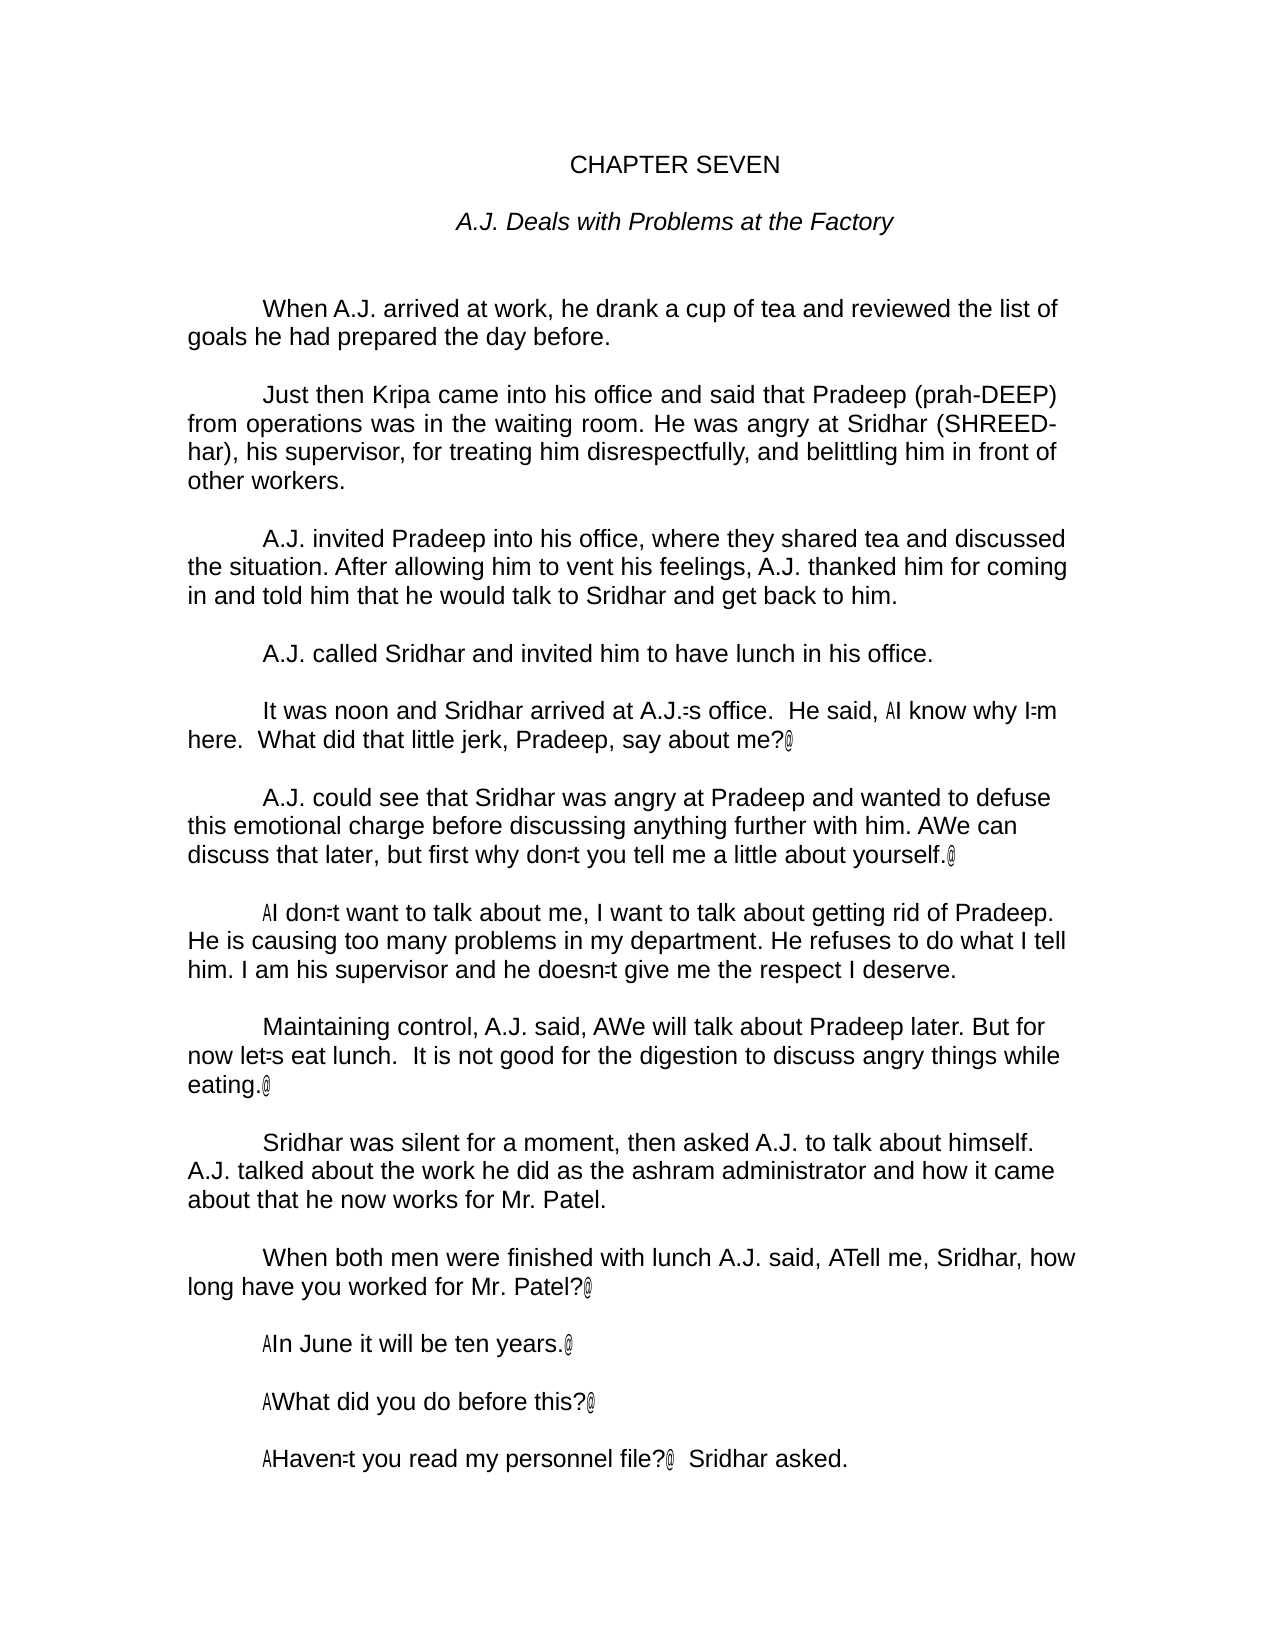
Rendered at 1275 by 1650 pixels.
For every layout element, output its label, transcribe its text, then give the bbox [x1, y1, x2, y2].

text Just then Kripa came into his office and said that Pradeep (prah-DEEP) from operations was in the waiting room. He was angry at Sridhar (SHREED- har), his supervisor, for treating him disrespectfully, and belittling him in front of other workers. [187, 380, 1059, 495]
text A.J. talked about the work he did as the ashram administrator and how it came about that he now works for Mr. Patel. [187, 1156, 1058, 1214]
text Maintaining control, A.J. said, AWe will talk about Pradeep later. But for now let=s eat lunch. It is not good for the digestion to discuss angry things while eating.@ [187, 1012, 1069, 1099]
text CHAPTER SEVEN [569, 150, 1100, 178]
text A.J. invited Pradeep into his office, where they shared tea and discussed the situation. After allowing him to vent his feelings, A.J. thanked him for coming in and told him that he would talk to Sridhar and get back to him. [187, 523, 1084, 610]
text It was noon and Sridhar arrived at A.J.=s office. He said, AI know why I=m here. What did that little jerk, Pradeep, say about me?@ [187, 696, 1100, 754]
text AIn June it will be ten years.@ AWhat did you do before this?@ [262, 1329, 639, 1415]
text A.J. called Sridhar and invited him to have lunch in his office. [262, 638, 1100, 667]
text AHaven=t you read my personnel file?@ Sridhar asked. [262, 1444, 1100, 1473]
text When A.J. arrived at work, he drank a cup of tea and reviewed the list of goals he had prepared the day before. [187, 293, 1062, 351]
text A.J. could see that Sridhar was angry at Pradeep and wanted to defuse this emotional charge before discussing anything further with him. AWe can discuss that later, but first why don=t you tell me a little about yourself.@ [187, 782, 1054, 869]
text Sridhar was silent for a moment, then asked A.J. to talk about himself. [262, 1127, 1100, 1156]
text AI don=t want to talk about me, I want to talk about getting rid of Pradeep. He is causing too many problems in my department. He refuses to do what I tell him. I am his supervisor and he doesn=t give me the respect I deserve. [187, 898, 1084, 984]
text A.J. Deals with Problems at the Factory [456, 207, 1100, 236]
text When both men were finished with lunch A.J. said, ATell me, Sridhar, how long have you worked for Mr. Patel?@ [187, 1243, 1100, 1300]
